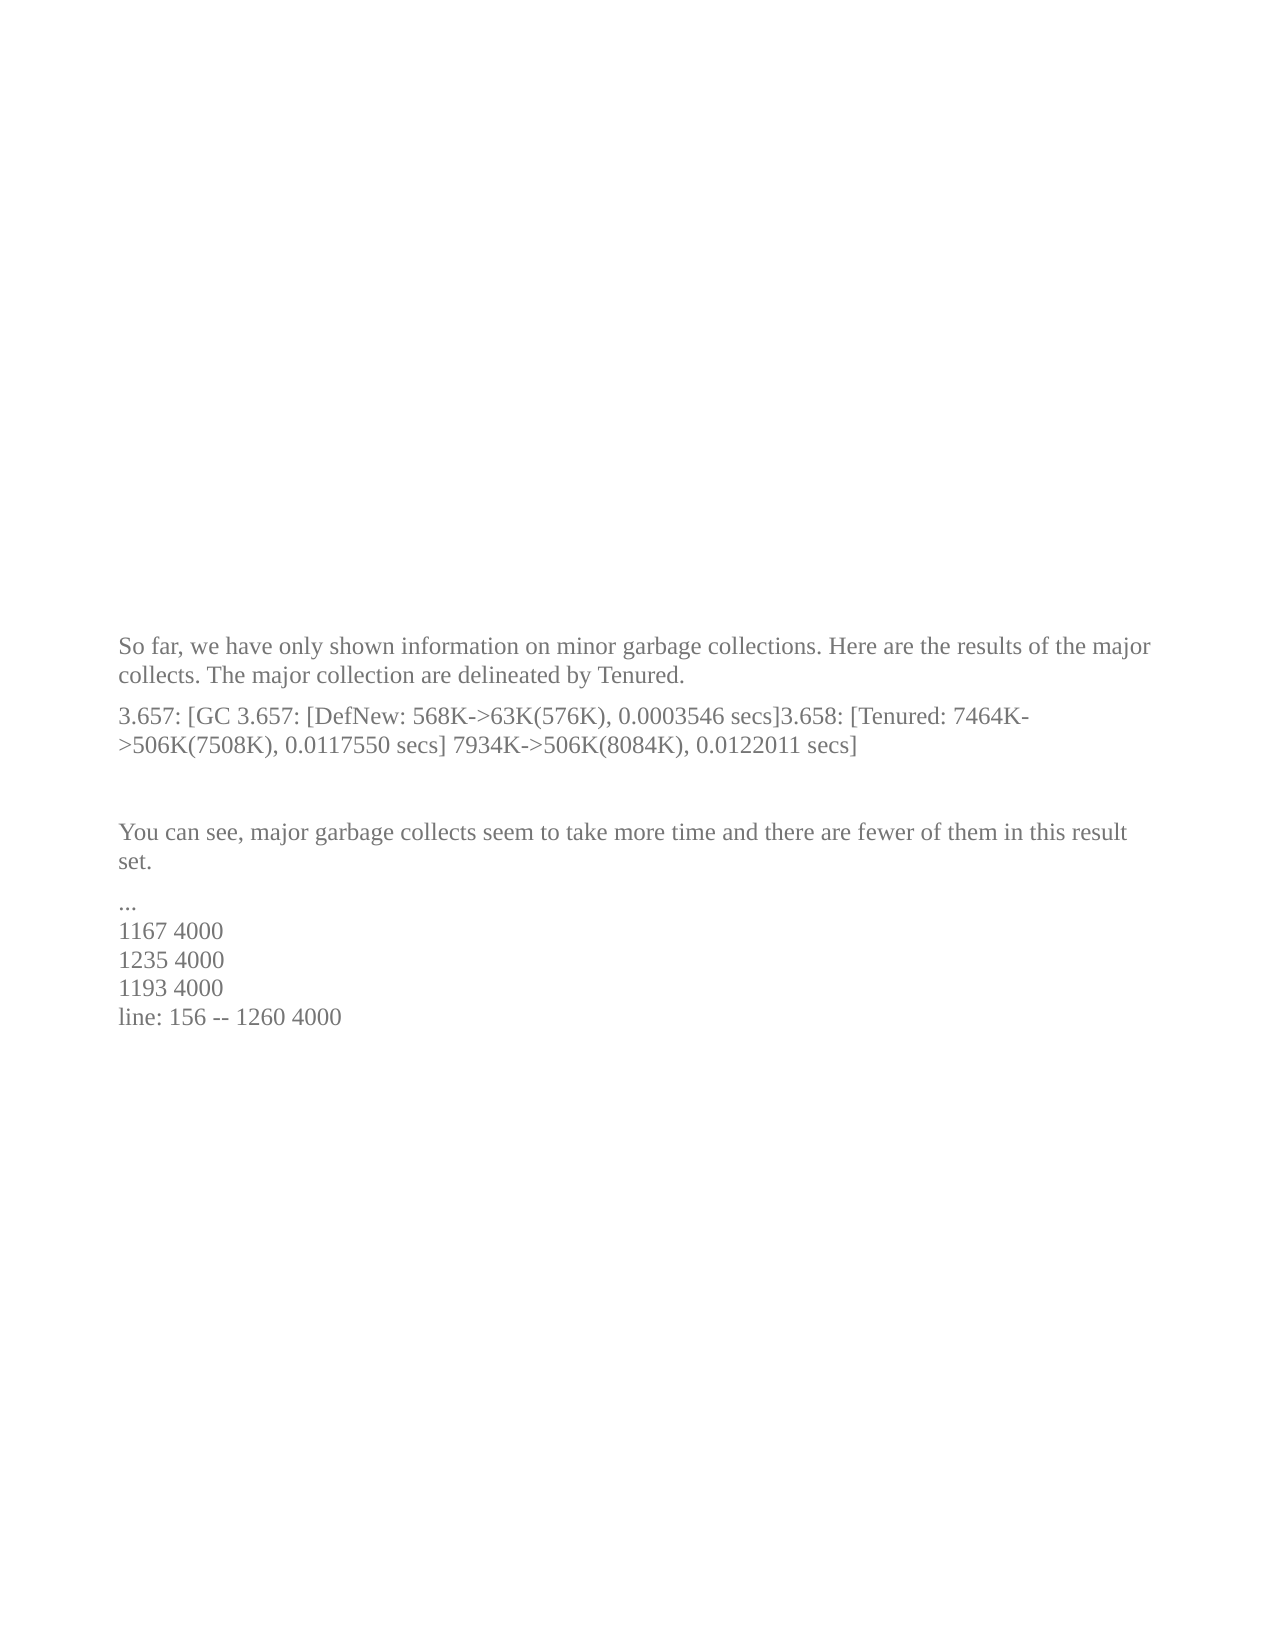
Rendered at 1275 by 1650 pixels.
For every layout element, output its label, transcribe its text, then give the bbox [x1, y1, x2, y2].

text ... [118, 887, 1157, 916]
text So far, we have only shown information on minor garbage collections. Here are the results of the major collects. The major collection are delineated by Tenured. [118, 118, 1157, 689]
text You can see, major garbage collects seem to take more time and there are fewer of them in this result set. [118, 788, 1157, 875]
text 1167 4000 [118, 916, 1157, 945]
text 3.657: [GC 3.657: [DefNew: 568K->63K(576K), 0.0003546 secs]3.658: [Tenured: 7464K->506K(7508K), 0.0117550 secs] 7934K->506K(8084K), 0.0122011 secs] [118, 701, 1157, 759]
text line: 156 -- 1260 4000 [118, 1002, 1157, 1031]
text 1193 4000 [118, 973, 1157, 1002]
text 1235 4000 [118, 945, 1157, 973]
